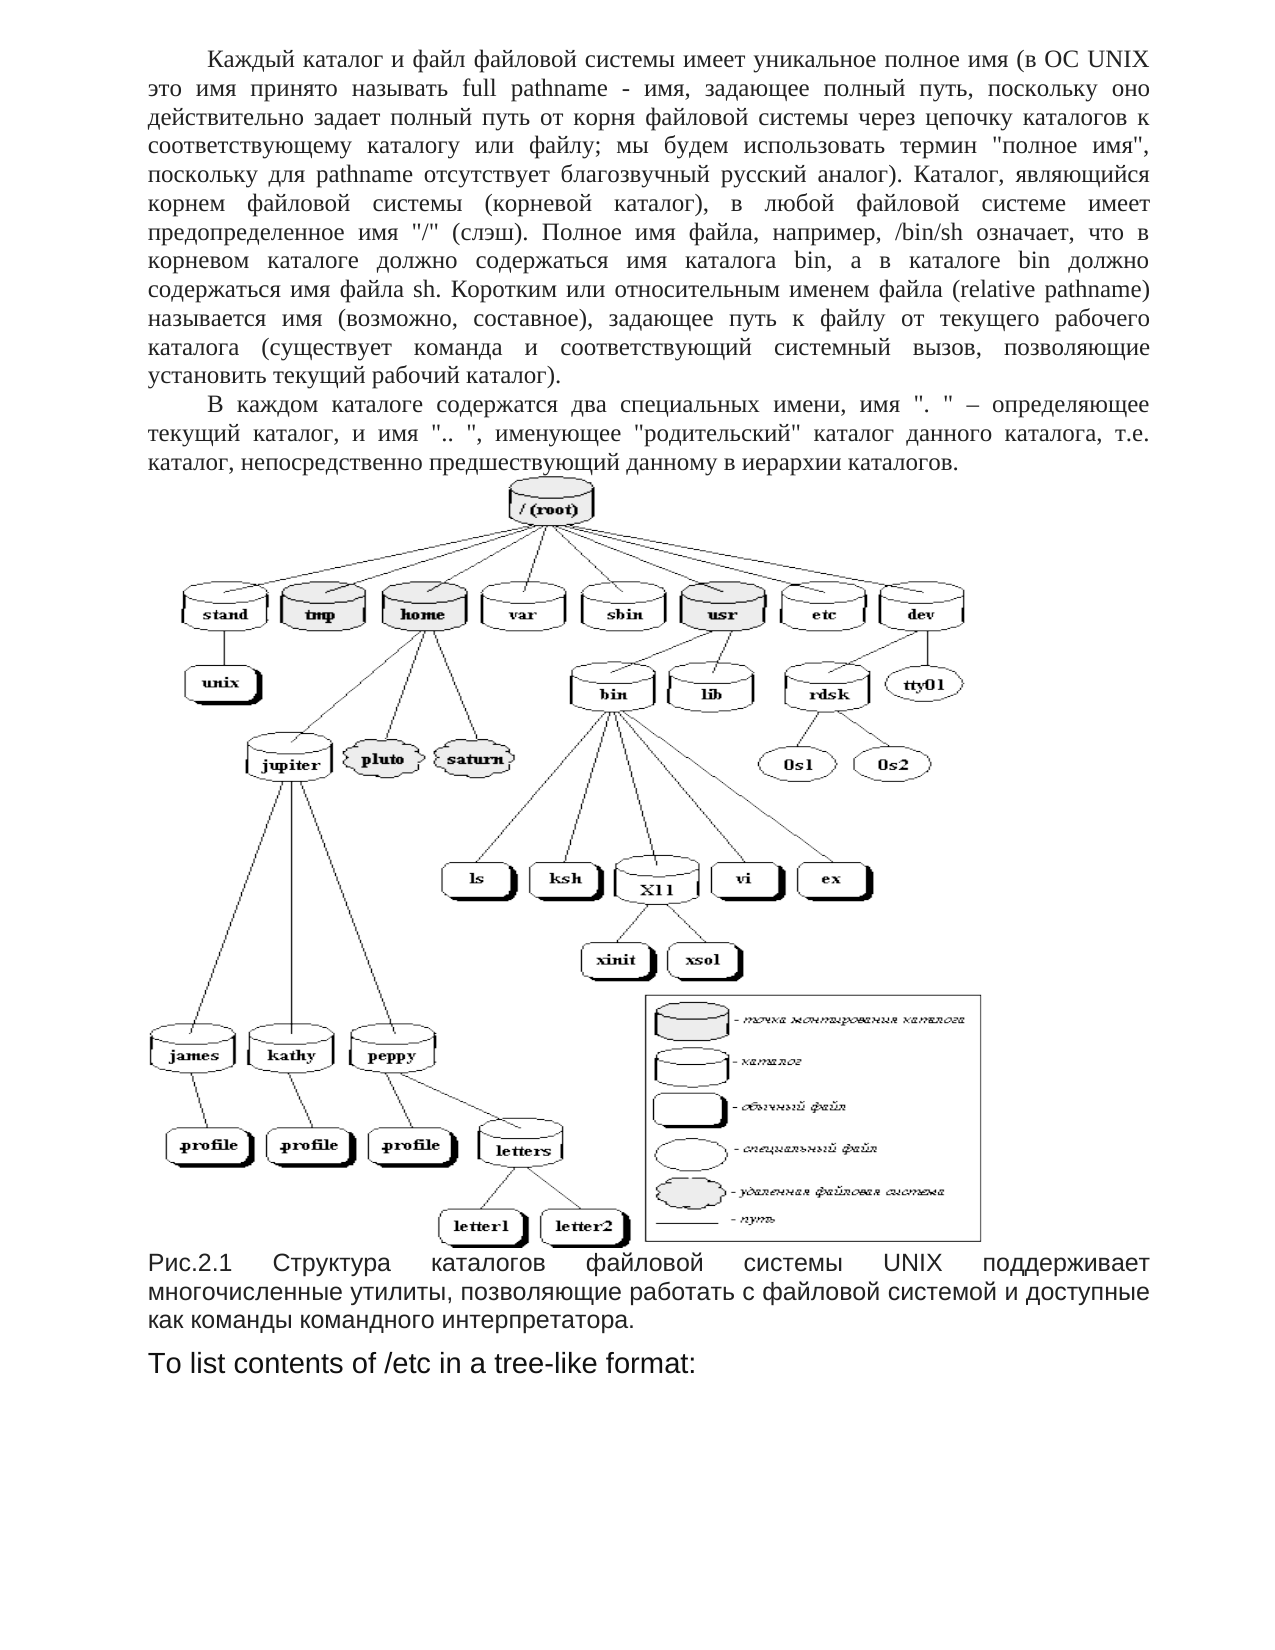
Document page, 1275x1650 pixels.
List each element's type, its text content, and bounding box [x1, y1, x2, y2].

text Каждый каталог и файл файловой системы имеет уникальное полное имя (в ОС UNIX это имя принято называть full pathname - имя, задающее полный путь, поскольку оно действительно задает полный путь от корня файловой системы через цепочку каталогов к соответствующему каталогу или файлу; мы будем использовать термин "полное имя", поскольку для pathname отсутствует благозвучный русский аналог). Каталог, являющийся корнем файловой системы (корневой каталог), в любой файловой системе имеет предопределенное имя "/" (слэш). Полное имя файла, например, /bin/sh означает, что в корневом каталоге должно содержаться имя каталога bin, а в каталоге bin должно содержаться имя файла sh. Коротким или относительным именем файла (relative pathname) называется имя (возможно, составное), задающее путь к файлу от текущего рабочего каталога (существует команда и соответствующий системный вызов, позволяющие установить текущий рабочий каталог). [148, 44, 1151, 389]
text To list contents of /etc in a tree-like format: [148, 1334, 1151, 1380]
text Рис.2.1 Структура каталогов файловой системы UNIX поддерживает многочисленные утилиты, позволяющие работать с файловой системой и доступные как команды командного интерпретатора. [148, 1248, 1151, 1334]
text В каждом каталоге содержатся два специальных имени, имя ". " – определяющее текущий каталог, и имя ".. ", именующее "родительский" каталог данного каталога, т.е. каталог, непосредственно предшествующий данному в иерархии каталогов. [148, 389, 1151, 476]
picture [147, 475, 982, 1248]
